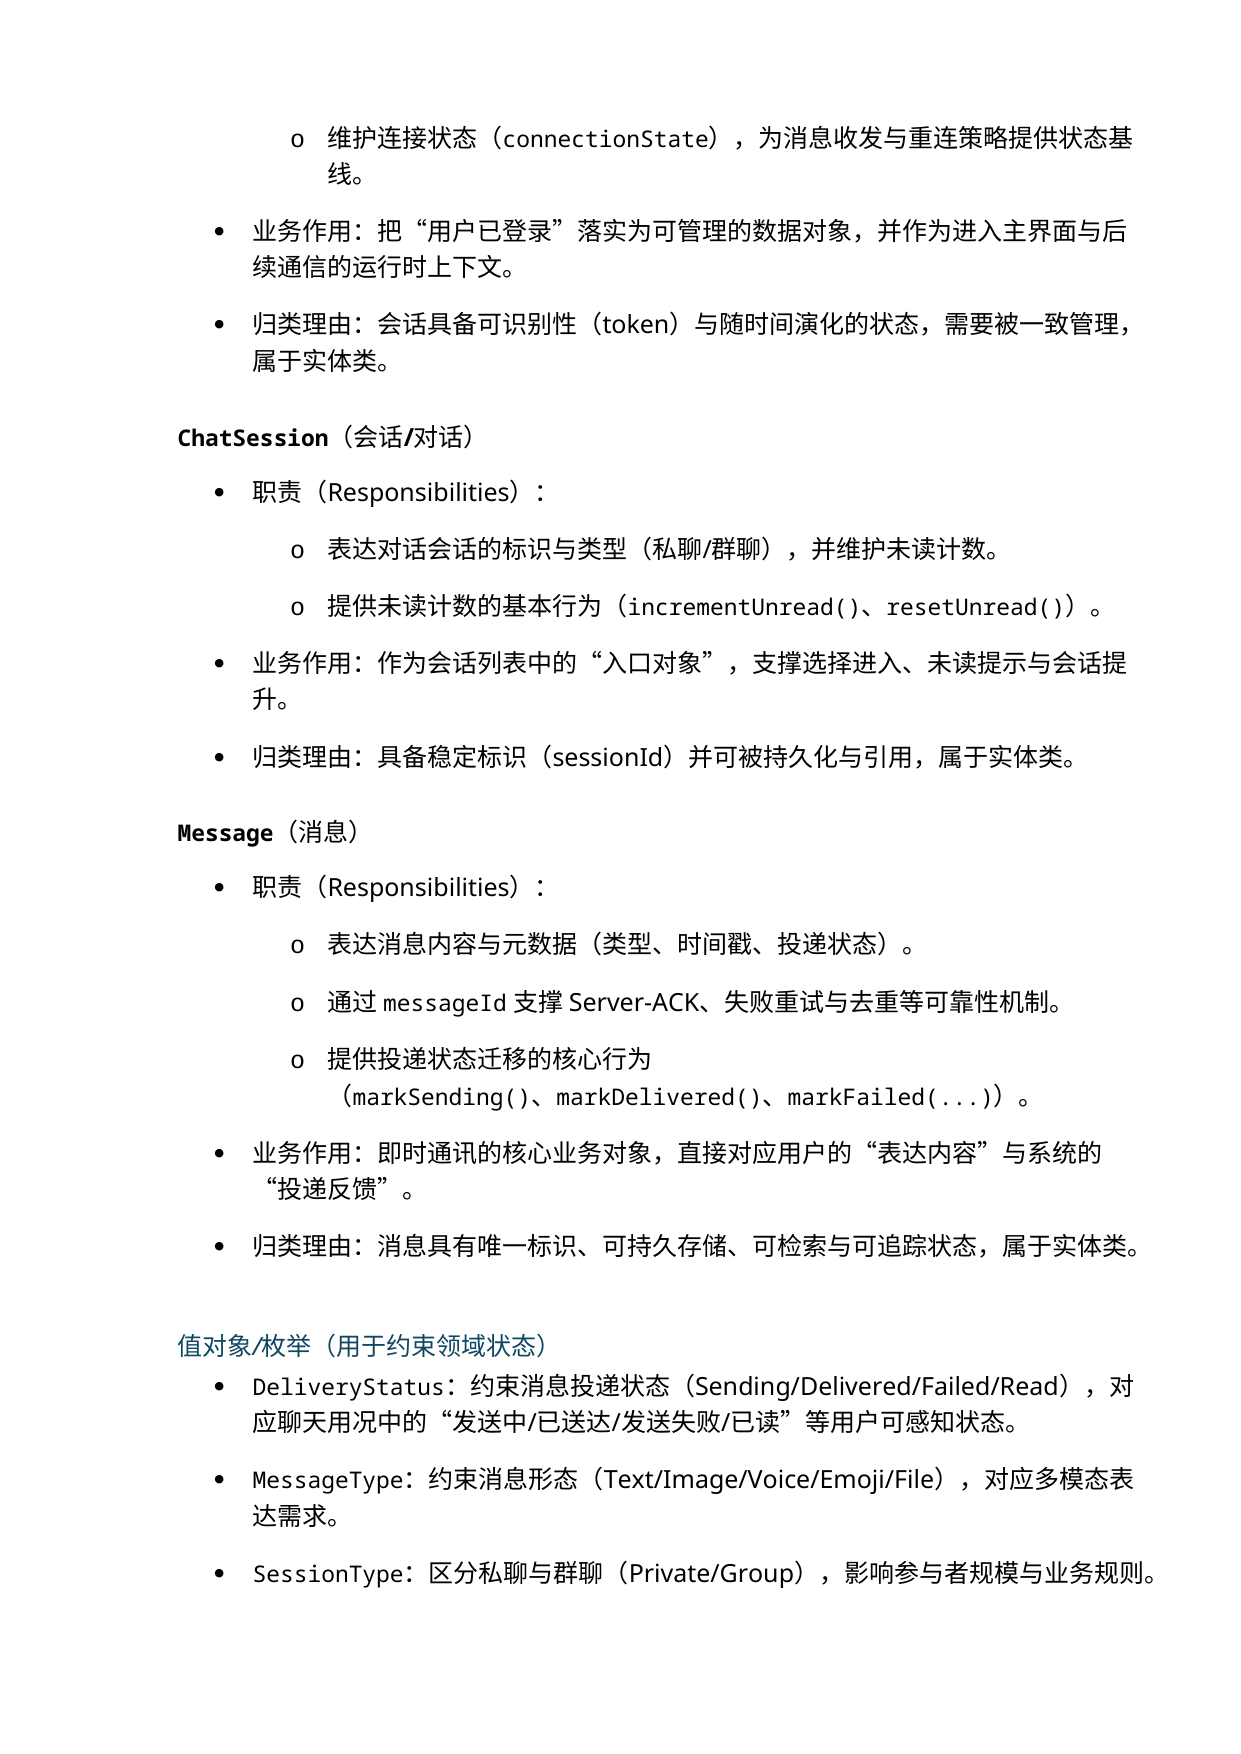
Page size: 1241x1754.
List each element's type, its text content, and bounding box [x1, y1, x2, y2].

list 职责（Responsibilities）： [215, 472, 1152, 508]
list 提供未读计数的基本行为（incrementUnread()、resetUnread()）。 [290, 586, 1152, 623]
list 归类理由：会话具备可识别性（token）与随时间演化的状态，需要被一致管理，属于实体类。 [215, 305, 1152, 377]
list 业务作用：作为会话列表中的“入口对象”，支撑选择进入、未读提示与会话提升。 [215, 644, 1152, 716]
text ChatSession（会话/对话） [177, 417, 1152, 453]
list 提供投递状态迁移的核心行为（markSending()、markDelivered()、markFailed(...)）。 [290, 1039, 1152, 1112]
list 通过 messageId 支撑 Server-ACK、失败重试与去重等可靠性机制。 [290, 982, 1152, 1019]
text 值对象/枚举（用于约束领域状态） [177, 1328, 1152, 1362]
list 表达对话会话的标识与类型（私聊/群聊），并维护未读计数。 [290, 529, 1152, 566]
list MessageType：约束消息形态（Text/Image/Voice/Emoji/File），对应多模态表达需求。 [215, 1460, 1152, 1532]
list 归类理由：具备稳定标识（sessionId）并可被持久化与引用，属于实体类。 [215, 737, 1152, 773]
text Message（消息） [177, 813, 1152, 849]
list 职责（Responsibilities）： [215, 868, 1152, 904]
list 业务作用：即时通讯的核心业务对象，直接对应用户的“表达内容”与系统的“投递反馈”。 [215, 1133, 1152, 1206]
list 维护连接状态（connectionState），为消息收发与重连策略提供状态基线。 [290, 118, 1152, 191]
list 表达消息内容与元数据（类型、时间戳、投递状态）。 [290, 925, 1152, 961]
list 业务作用：把“用户已登录”落实为可管理的数据对象，并作为进入主界面与后续通信的运行时上下文。 [215, 212, 1152, 284]
list SessionType：区分私聊与群聊（Private/Group），影响参与者规模与业务规则。 [215, 1553, 1152, 1626]
list 归类理由：消息具有唯一标识、可持久存储、可检索与可追踪状态，属于实体类。 [215, 1226, 1152, 1299]
list DeliveryStatus：约束消息投递状态（Sending/Delivered/Failed/Read），对应聊天用况中的“发送中/已送达/发送失败/已读”等用户可感知状态。 [215, 1366, 1152, 1439]
